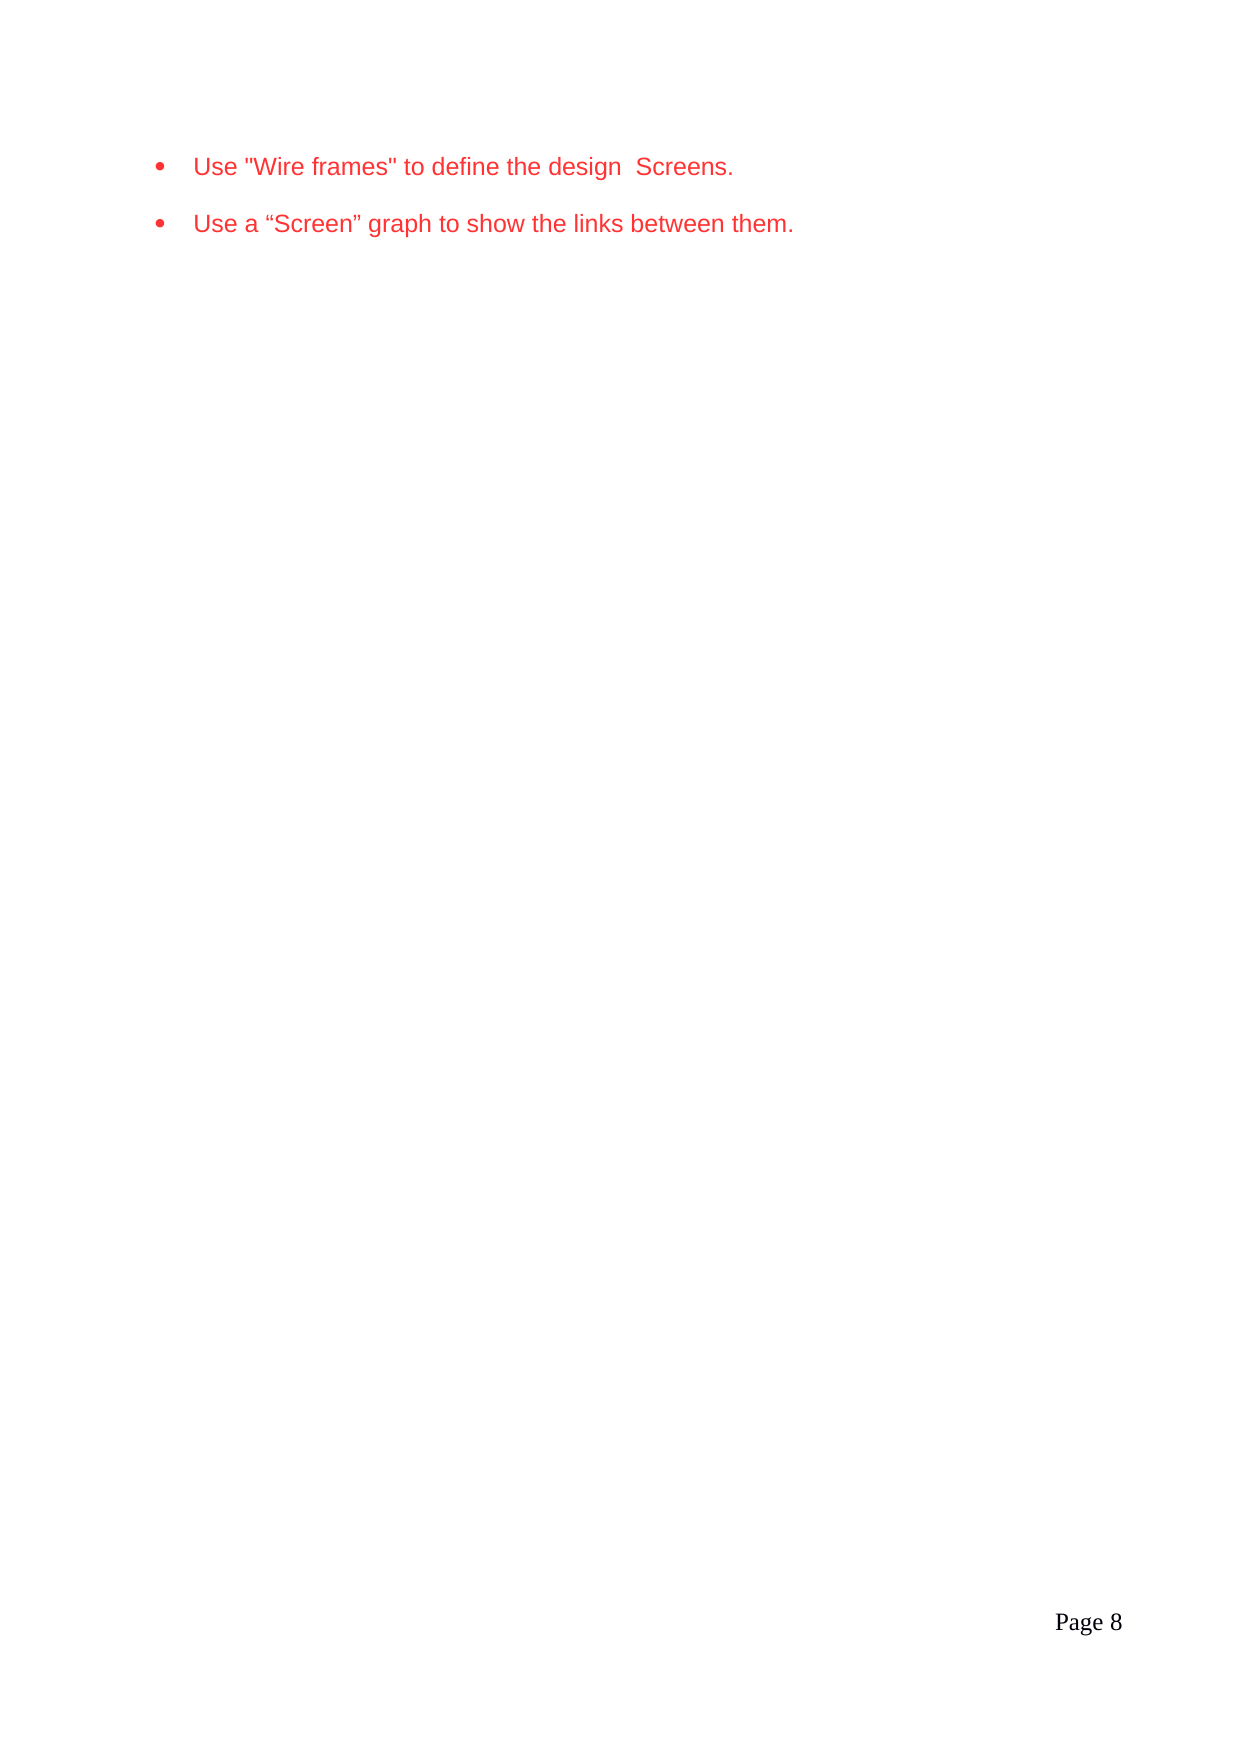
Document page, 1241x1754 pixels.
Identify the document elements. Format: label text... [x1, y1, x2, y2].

list Use "Wire frames" to define the design Screens. [156, 152, 1122, 181]
list Use a “Screen” graph to show the links between them. [156, 209, 1122, 238]
